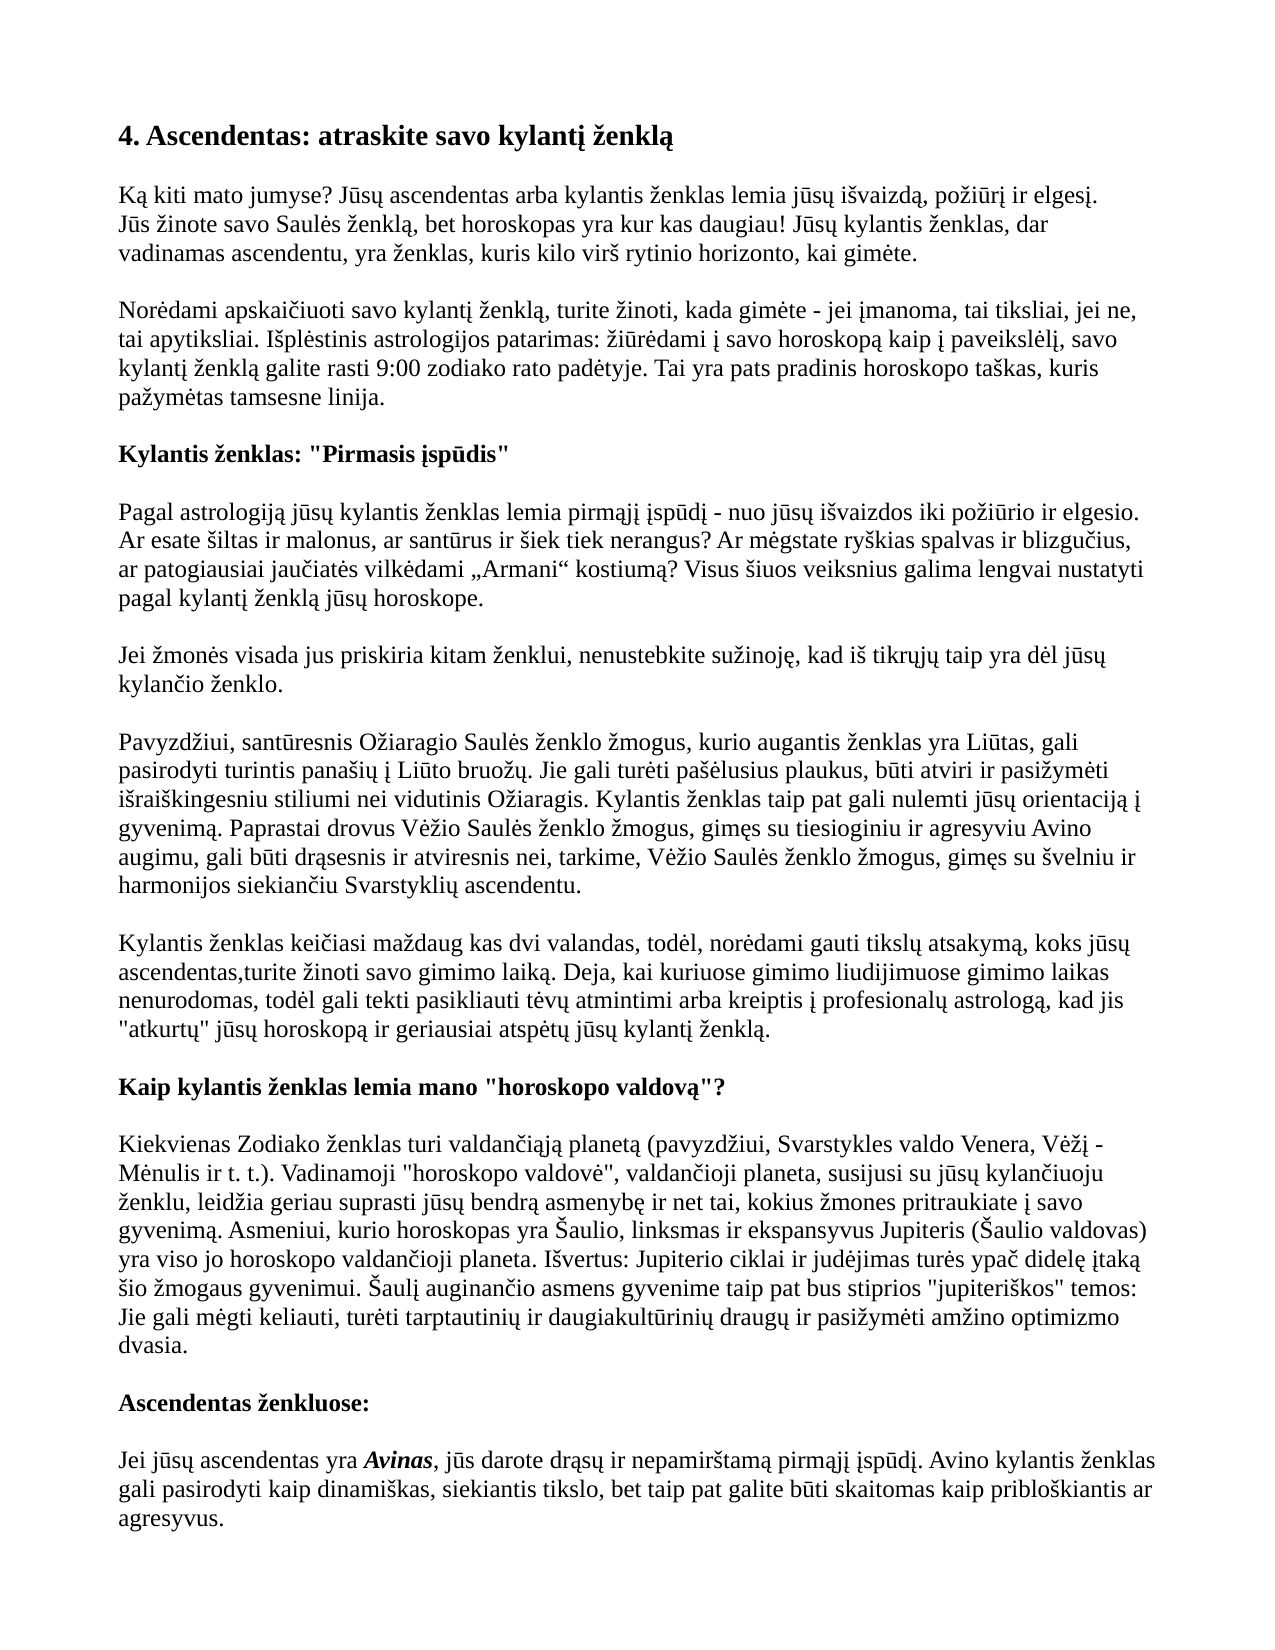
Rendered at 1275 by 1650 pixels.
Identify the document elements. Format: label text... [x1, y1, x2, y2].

text 4. Ascendentas: atraskite savo kylantį ženklą [118, 118, 1157, 152]
text Ką kiti mato jumyse? Jūsų ascendentas arba kylantis ženklas lemia jūsų išvaizdą, požiūrį ir elgesį. [118, 180, 1157, 209]
text Kylantis ženklas keičiasi maždaug kas dvi valandas, todėl, norėdami gauti tikslų atsakymą, koks jūsų ascendentas,turite žinoti savo gimimo laiką. Deja, kai kuriuose gimimo liudijimuose gimimo laikas nenurodomas, todėl gali tekti pasikliauti tėvų atmintimi arba kreiptis į profesionalų astrologą, kad jis "atkurtų" jūsų horoskopą ir geriausiai atspėtų jūsų kylantį ženklą. [118, 928, 1157, 1043]
text Pagal astrologiją jūsų kylantis ženklas lemia pirmąjį įspūdį - nuo jūsų išvaizdos iki požiūrio ir elgesio. Ar esate šiltas ir malonus, ar santūrus ir šiek tiek nerangus? Ar mėgstate ryškias spalvas ir blizgučius, ar patogiausiai jaučiatės vilkėdami „Armani“ kostiumą? Visus šiuos veiksnius galima lengvai nustatyti pagal kylantį ženklą jūsų horoskope. [118, 497, 1157, 612]
text Jei žmonės visada jus priskiria kitam ženklui, nenustebkite sužinoję, kad iš tikrųjų taip yra dėl jūsų kylančio ženklo. [118, 640, 1157, 698]
text Pavyzdžiui, santūresnis Ožiaragio Saulės ženklo žmogus, kurio augantis ženklas yra Liūtas, gali pasirodyti turintis panašių į Liūto bruožų. Jie gali turėti pašėlusius plaukus, būti atviri ir pasižymėti išraiškingesniu stiliumi nei vidutinis Ožiaragis. Kylantis ženklas taip pat gali nulemti jūsų orientaciją į gyvenimą. Paprastai drovus Vėžio Saulės ženklo žmogus, gimęs su tiesioginiu ir agresyviu Avino augimu, gali būti drąsesnis ir atviresnis nei, tarkime, Vėžio Saulės ženklo žmogus, gimęs su švelniu ir harmonijos siekiančiu Svarstyklių ascendentu. [118, 727, 1157, 899]
text Kylantis ženklas: "Pirmasis įspūdis" [118, 439, 1157, 468]
text Kaip kylantis ženklas lemia mano "horoskopo valdovą"? [118, 1072, 1157, 1100]
text Ascendentas ženkluose: [118, 1388, 1157, 1417]
text Norėdami apskaičiuoti savo kylantį ženklą, turite žinoti, kada gimėte - jei įmanoma, tai tiksliai, jei ne, tai apytiksliai. Išplėstinis astrologijos patarimas: žiūrėdami į savo horoskopą kaip į paveikslėlį, savo kylantį ženklą galite rasti 9:00 zodiako rato padėtyje. Tai yra pats pradinis horoskopo taškas, kuris pažymėtas tamsesne linija. [118, 295, 1157, 410]
text Jūs žinote savo Saulės ženklą, bet horoskopas yra kur kas daugiau! Jūsų kylantis ženklas, dar vadinamas ascendentu, yra ženklas, kuris kilo virš rytinio horizonto, kai gimėte. [118, 209, 1157, 267]
text Jei jūsų ascendentas yra Avinas, jūs darote drąsų ir nepamirštamą pirmąjį įspūdį. Avino kylantis ženklas gali pasirodyti kaip dinamiškas, siekiantis tikslo, bet taip pat galite būti skaitomas kaip pribloškiantis ar agresyvus. [118, 1445, 1157, 1532]
text Kiekvienas Zodiako ženklas turi valdančiąją planetą (pavyzdžiui, Svarstykles valdo Venera, Vėžį - Mėnulis ir t. t.). Vadinamoji "horoskopo valdovė", valdančioji planeta, susijusi su jūsų kylančiuoju ženklu, leidžia geriau suprasti jūsų bendrą asmenybę ir net tai, kokius žmones pritraukiate į savo gyvenimą. Asmeniui, kurio horoskopas yra Šaulio, linksmas ir ekspansyvus Jupiteris (Šaulio valdovas) yra viso jo horoskopo valdančioji planeta. Išvertus: Jupiterio ciklai ir judėjimas turės ypač didelę įtaką šio žmogaus gyvenimui. Šaulį auginančio asmens gyvenime taip pat bus stiprios "jupiteriškos" temos: Jie gali mėgti keliauti, turėti tarptautinių ir daugiakultūrinių draugų ir pasižymėti amžino optimizmo dvasia. [118, 1129, 1157, 1359]
